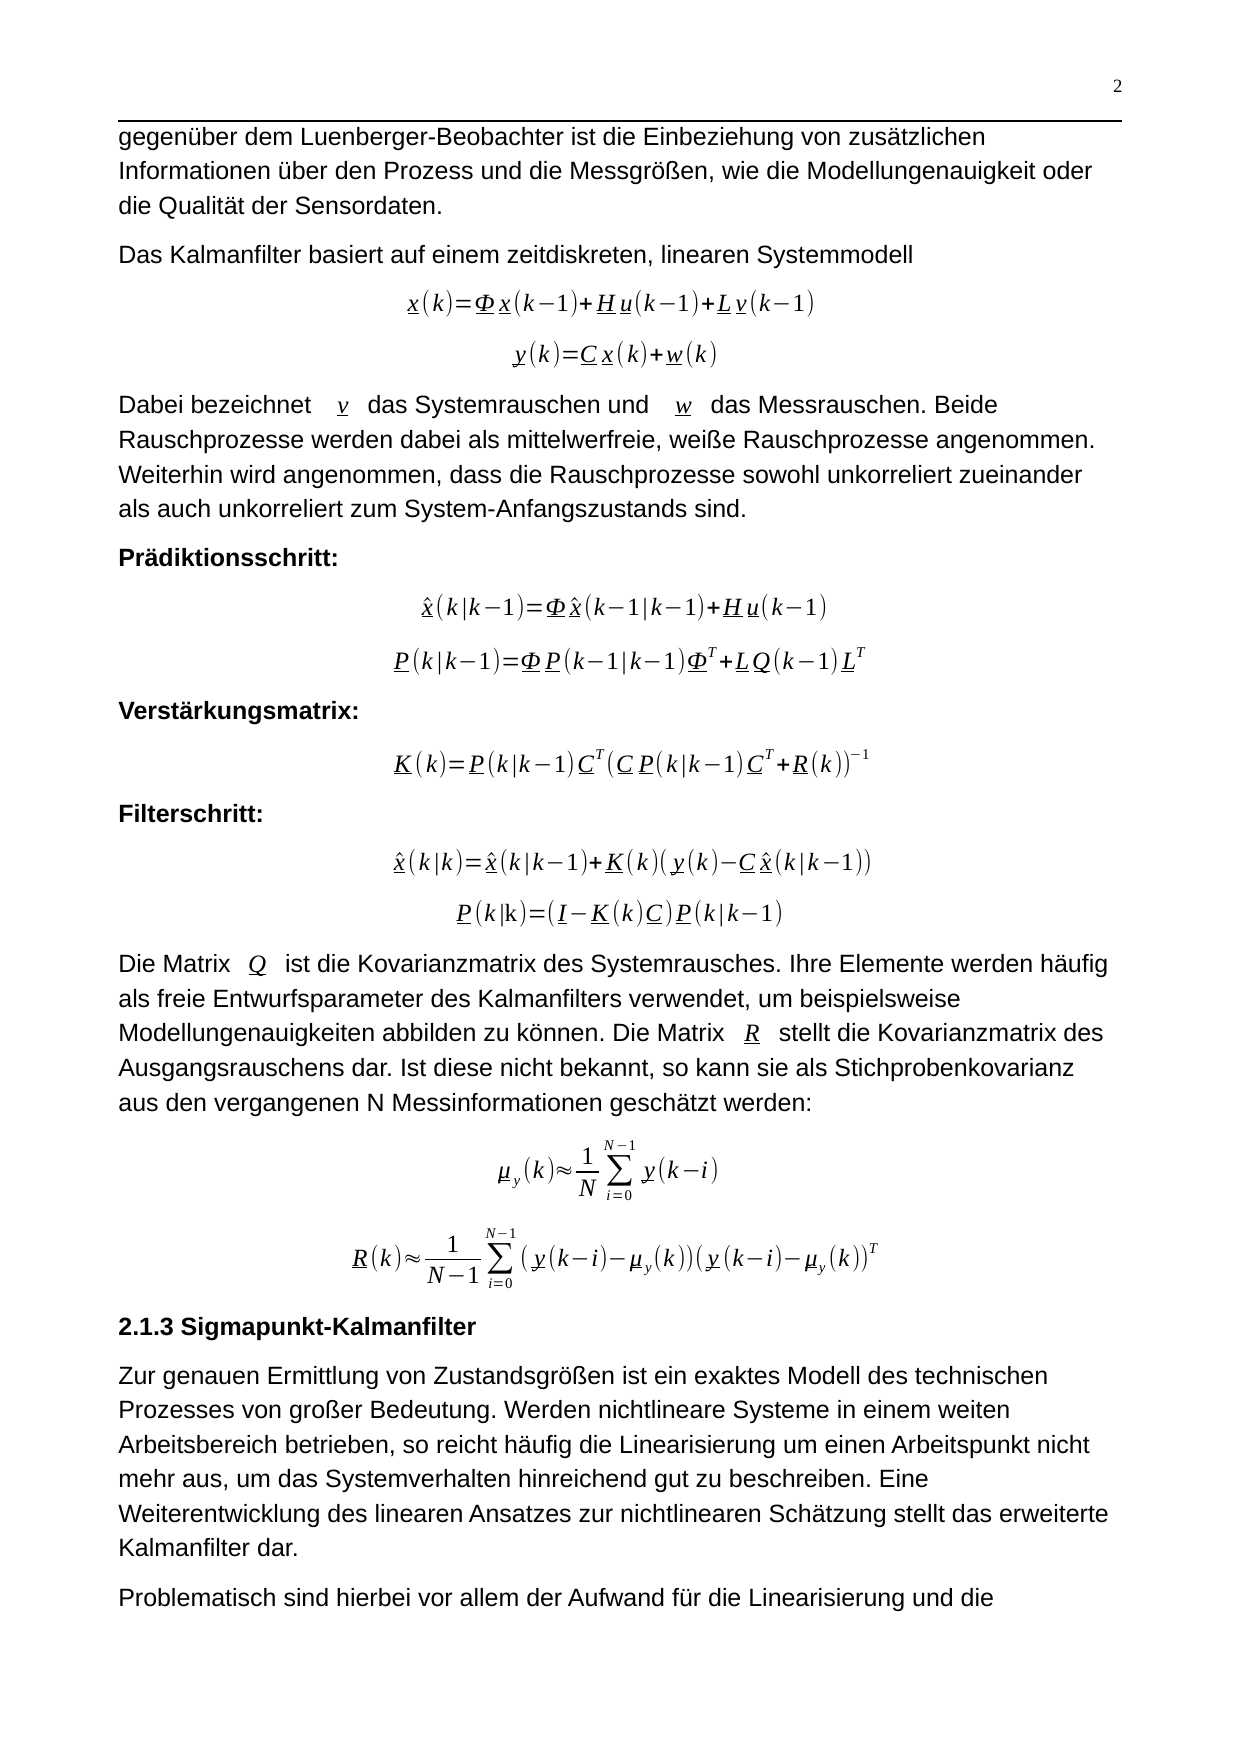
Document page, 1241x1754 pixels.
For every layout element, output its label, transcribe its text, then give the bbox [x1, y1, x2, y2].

text Verstärkungsmatrix: [118, 696, 1122, 725]
text 2.1.3 Sigmapunkt-Kalmanfilter [118, 1312, 1122, 1341]
text Problematisch sind hierbei vor allem der Aufwand für die Linearisierung und die [118, 1582, 1122, 1611]
text gegenüber dem Luenberger-Beobachter ist die Einbeziehung von zusätzlichen Informationen über den Prozess und die Messgrößen, wie die Modellungenauigkeit oder die Qualität der Sensordaten. [118, 122, 1122, 219]
text Prädiktionsschritt: [118, 543, 1122, 572]
text Die Matrixist die Kovarianzmatrix des Systemrausches. Ihre Elemente werden häufig als freie Entwurfsparameter des Kalmanfilters verwendet, um beispielsweise Modellungenauigkeiten abbilden zu können. Die Matrixstellt die Kovarianzmatrix des Ausgangsrauschens dar. Ist diese nicht bekannt, so kann sie als Stichprobenkovarianz aus den vergangenen N Messinformationen geschätzt werden: [118, 949, 1122, 1116]
text Das Kalmanfilter basiert auf einem zeitdiskreten, linearen Systemmodell [118, 240, 1122, 268]
text Dabei bezeichnet das Systemrauschen und das Messrauschen. Beide Rauschprozesse werden dabei als mittelwerfreie, weiße Rauschprozesse angenommen. Weiterhin wird angenommen, dass die Rauschprozesse sowohl unkorreliert zueinander als auch unkorreliert zum System-Anfangszustands sind. [118, 391, 1122, 523]
text Filterschritt: [118, 799, 1122, 827]
text Zur genauen Ermittlung von Zustandsgrößen ist ein exaktes Modell des technischen Prozesses von großer Bedeutung. Werden nichtlineare Systeme in einem weiten Arbeitsbereich betrieben, so reicht häufig die Linearisierung um einen Arbeitspunkt nicht mehr aus, um das Systemverhalten hinreichend gut zu beschreiben. Eine Weiterentwicklung des linearen Ansatzes zur nichtlinearen Schätzung stellt das erweiterte Kalmanfilter dar. [118, 1361, 1122, 1562]
